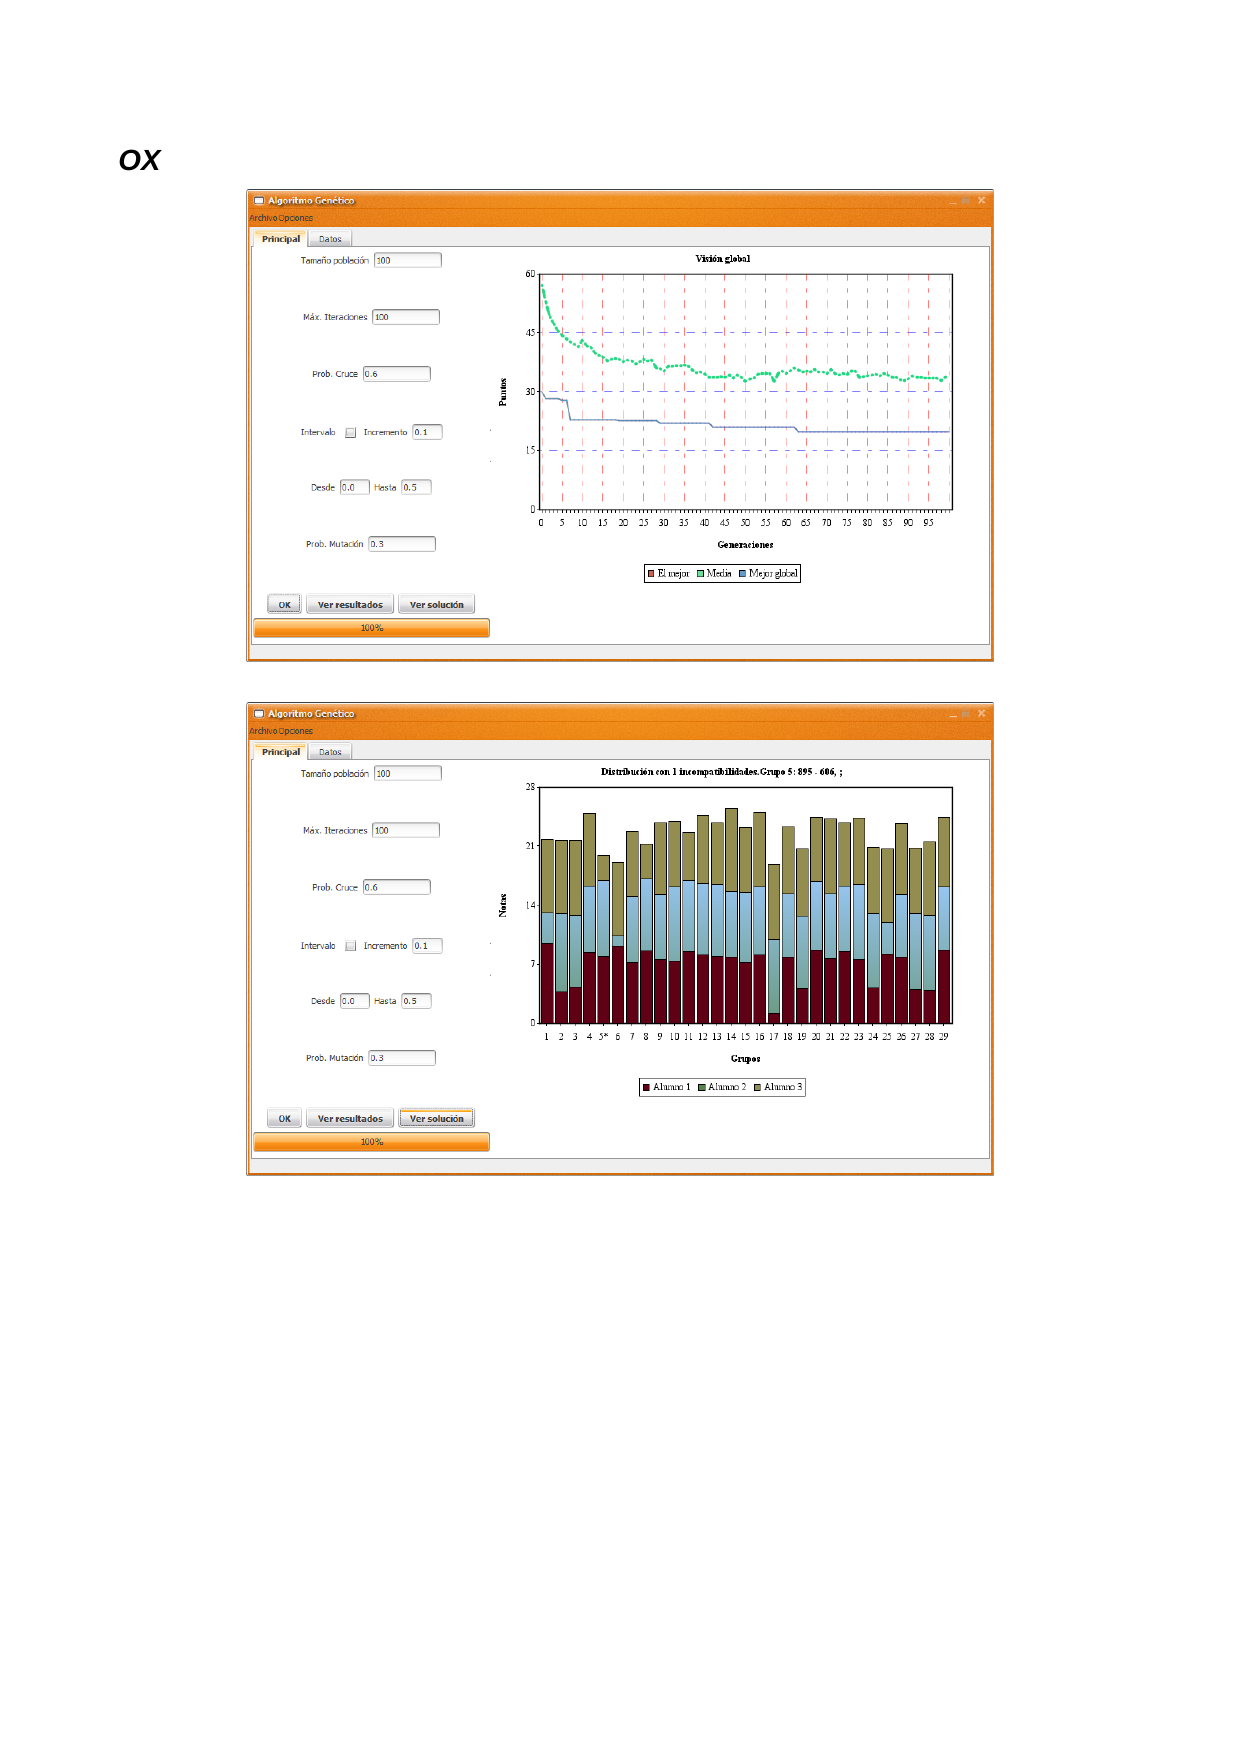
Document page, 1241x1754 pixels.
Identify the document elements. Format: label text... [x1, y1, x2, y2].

picture [246, 702, 994, 1176]
subtitle OX [118, 143, 1122, 177]
picture [246, 189, 994, 662]
